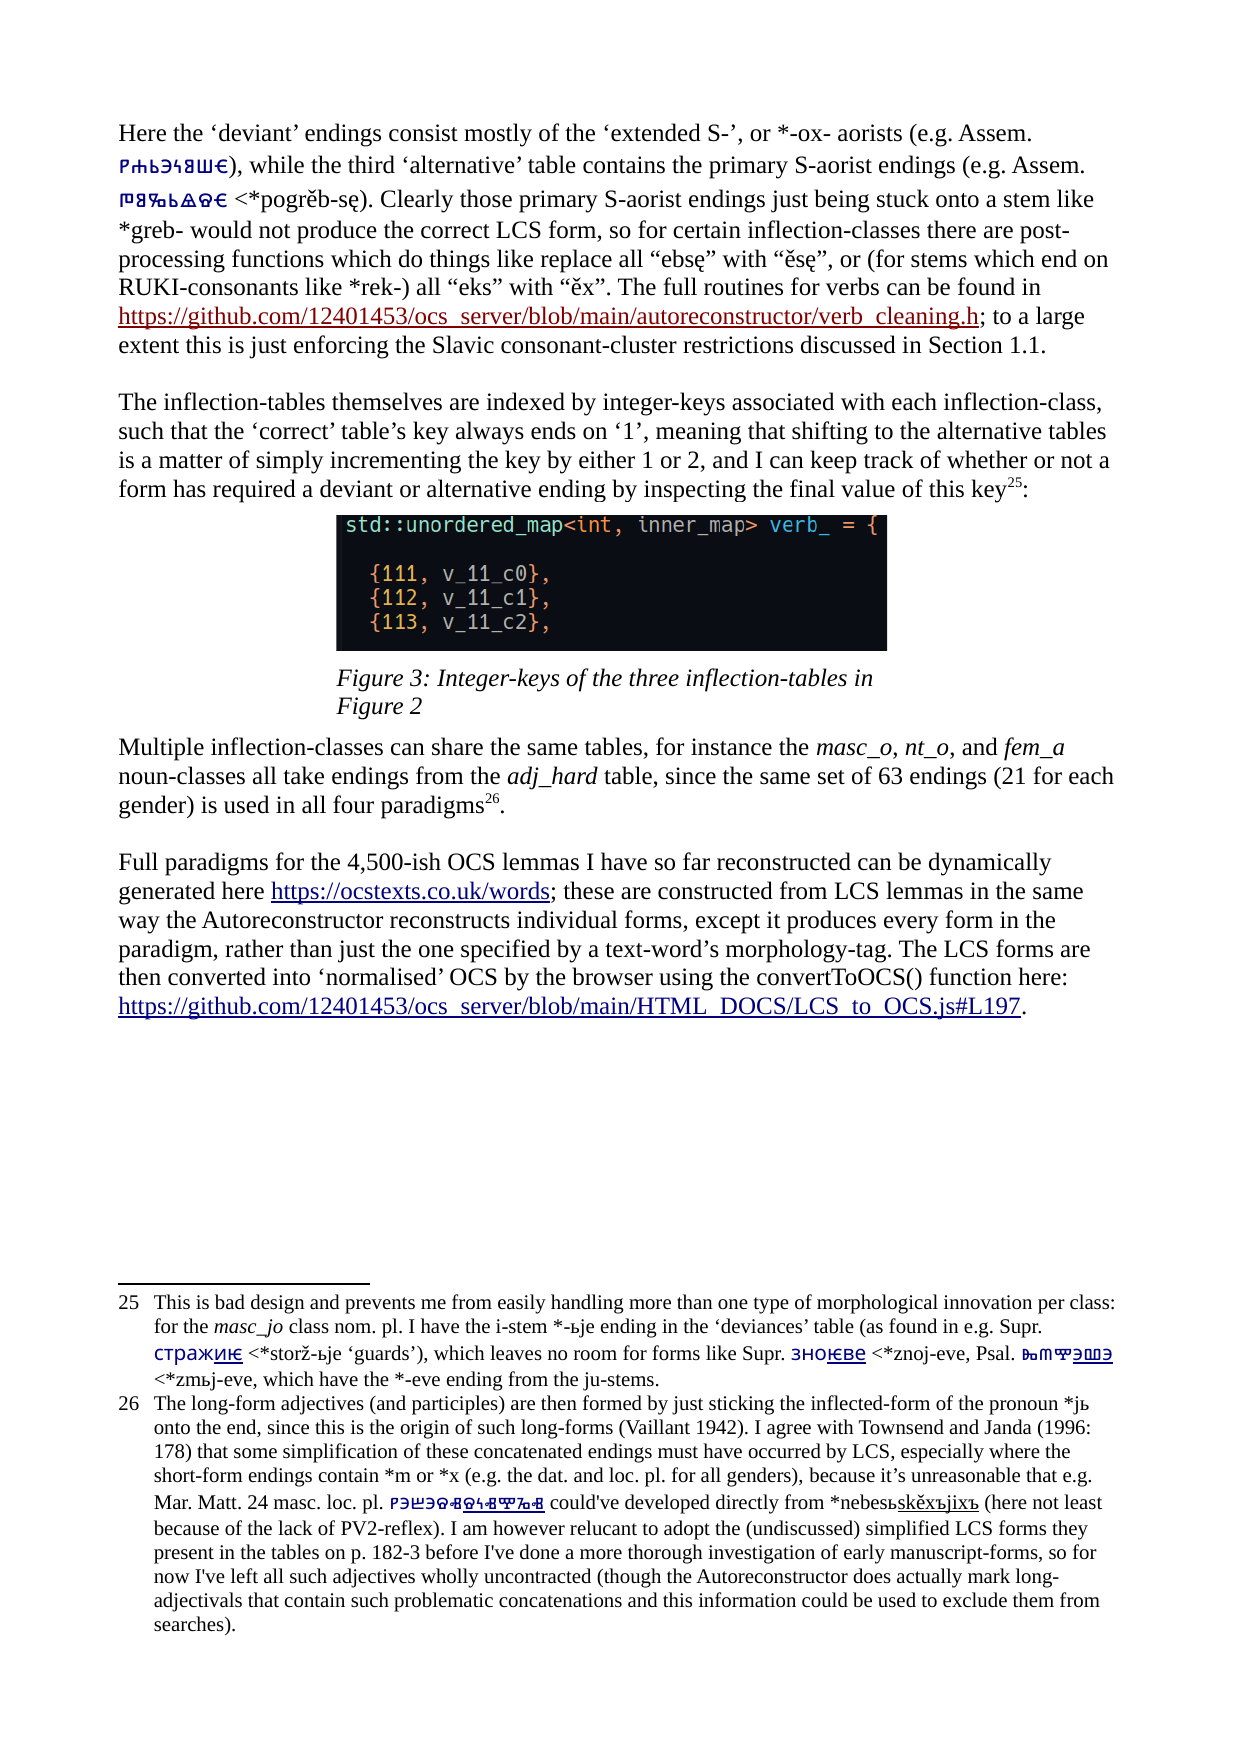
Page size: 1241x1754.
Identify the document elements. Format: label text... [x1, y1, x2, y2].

picture [336, 515, 888, 651]
text Here the ‘deviant’ endings consist mostly of the ‘extended S-’, or *-ox- aorists (e.g. Assem. ⱀⰰⱃⰵⰽⱁⱎⱔ), while the third ‘alternative’ table contains the primary S-aorist endings (e.g. Assem. ⱂⱁⰳⱃⱑⱄⱔ <*pogrěb-sę). Clearly those primary S-aorist endings just being stuck onto a stem like *greb‑ would not produce the correct LCS form, so for certain inflection-classes there are post-processing functions which do things like replace all “ebsę” with “ěsę”, or (for stems which end on RUKI-consonants like *rek‑) all “eks” with “ěx”. The full routines for verbs can be found in https://github.com/12401453/ocs_server/blob/main/autoreconstructor/verb_cleaning.h; to a large extent this is just enforcing the Slavic consonant-cluster restrictions discussed in Section 1.1. [118, 118, 1122, 359]
text Figure 3: Integer-keys of the three inflection-tables in Figure 2 [336, 651, 887, 720]
text Multiple inflection-classes can share the same tables, for instance the masc_o, nt_o, and fem_a noun-classes all take endings from the adj_hard table, since the same set of 63 endings (21 for each gender) is used in all four paradigms. [118, 732, 1122, 819]
text The long-form adjectives (and participles) are then formed by just sticking the inflected-form of the pronoun *jь onto the end, since this is the origin of such long-forms (Vaillant 1942). I agree with Townsend and Janda (1996: 178) that some simplification of these concatenated endings must have occurred by LCS, especially where the short-form endings contain *m or *x (e.g. the dat. and loc. pl. for all genders), because it’s unreasonable that e.g. Mar. Matt. 24 masc. loc. pl. ⱀⰵⰱⰵⱄⱏⱄⰽⱏⰹⱈⱏ could've developed directly from *nebesьskěxъjixъ (here not least because of the lack of PV2-reflex). I am however relucant to adopt the (undiscussed) simplified LCS forms they present in the tables on p. 182-3 before I've done a more thorough investigation of early manuscript-forms, so for now I've left all such adjectives wholly uncontracted (though the Autoreconstructor does actually mark long-adjectivals that contain such problematic concatenations and this information could be used to exclude them from searches). [118, 1391, 1122, 1636]
text This is bad design and prevents me from easily handling more than one type of morphological innovation per class: for the masc_jo class nom. pl. I have the i-stem *‑ьje ending in the ‘deviances’ table (as found in e.g. Supr. стражиѥ <*storž‑ьje ‘guards’), which leaves no room for forms like Supr. зноѥве <*znoj‑eve, Psal. ⰸⰿⰹⰵⰲⰵ <*zmьj‑eve, which have the *‑eve ending from the ju-stems. [118, 1290, 1122, 1391]
text Full paradigms for the 4,500-ish OCS lemmas I have so far reconstructed can be dynamically generated here https://ocstexts.co.uk/words; these are constructed from LCS lemmas in the same way the Autoreconstructor reconstructs individual forms, except it produces every form in the paradigm, rather than just the one specified by a text-word’s morphology-tag. The LCS forms are then converted into ‘normalised’ OCS by the browser using the convertToOCS() function here: https://github.com/12401453/ocs_server/blob/main/HTML_DOCS/LCS_to_OCS.js#L197. [118, 847, 1122, 1020]
text The inflection-tables themselves are indexed by integer-keys associated with each inflection-class, such that the ‘correct’ table’s key always ends on ‘1’, meaning that shifting to the alternative tables is a matter of simply incrementing the key by either 1 or 2, and I can keep track of whether or not a form has required a deviant or alternative ending by inspecting the final value of this key: [118, 387, 1122, 502]
